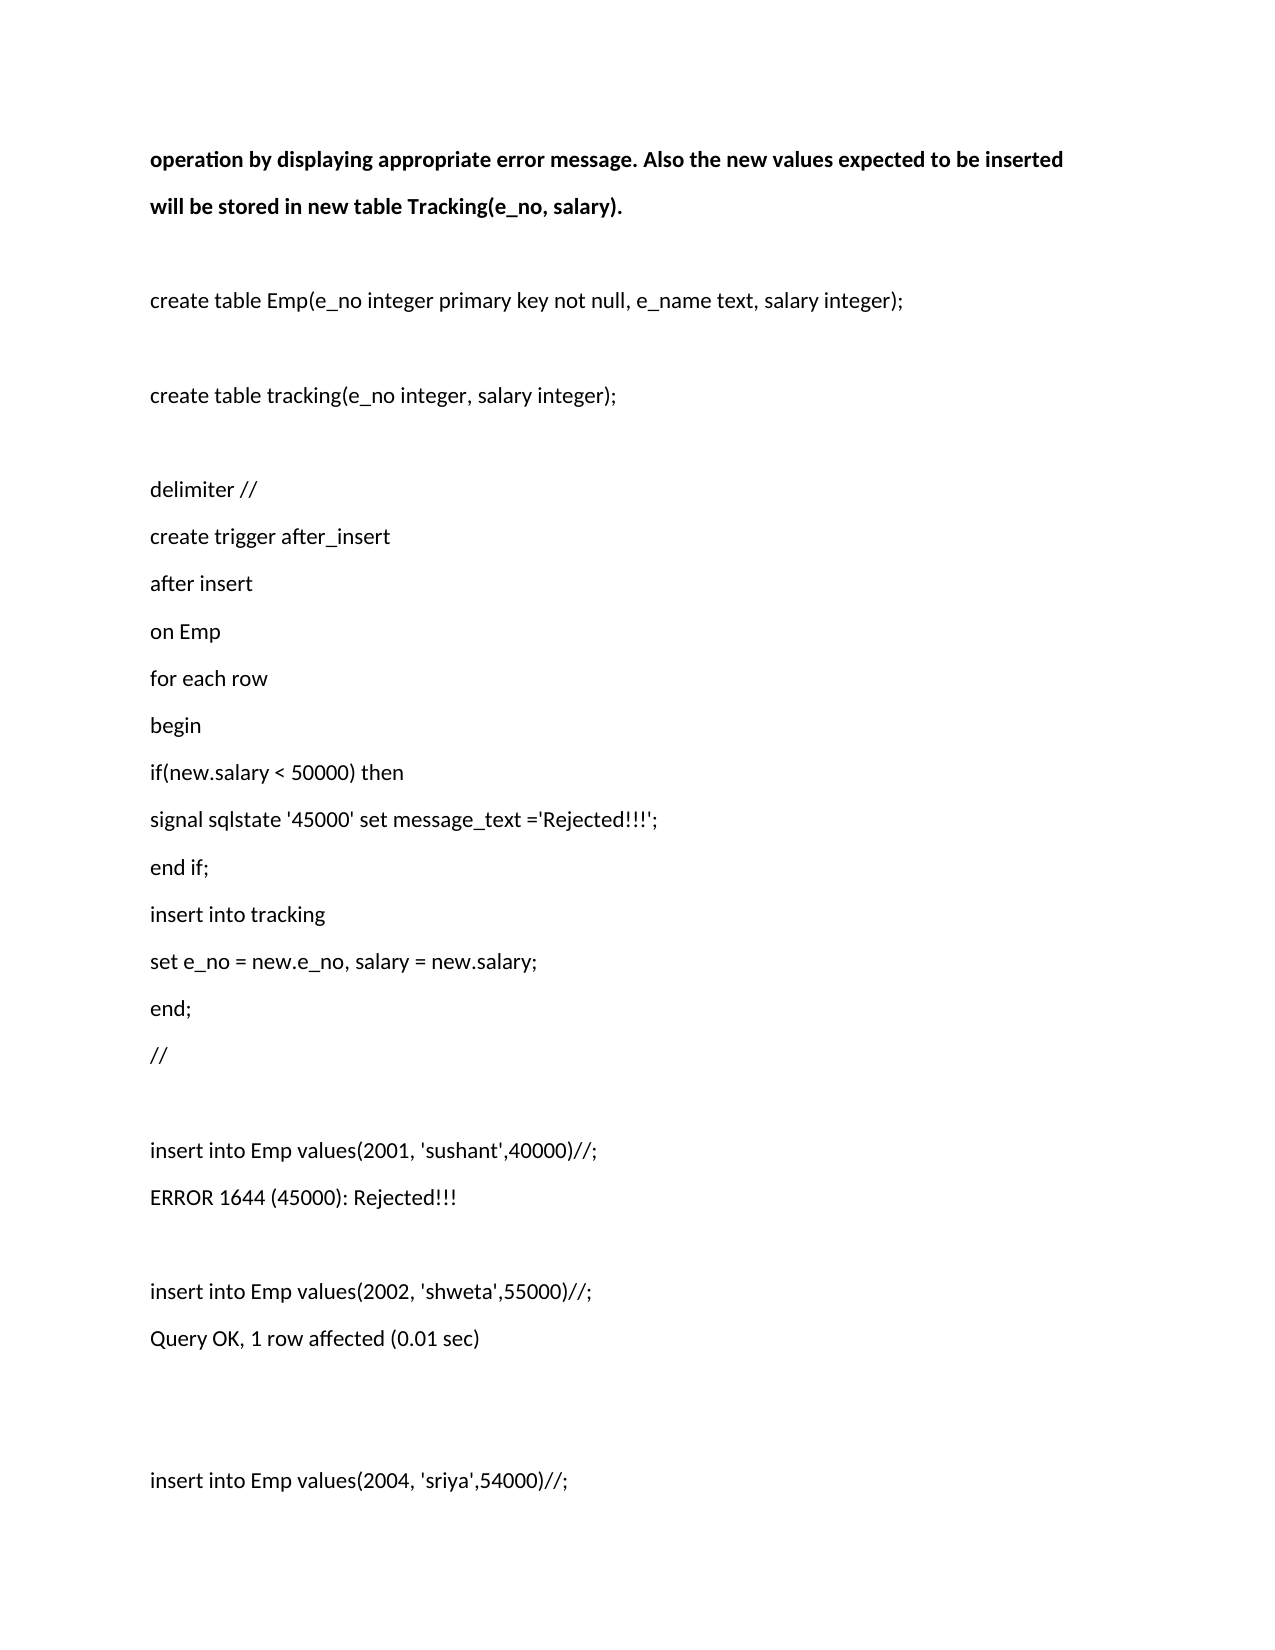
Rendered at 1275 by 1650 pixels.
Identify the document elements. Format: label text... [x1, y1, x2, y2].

text delimiter // [150, 480, 1125, 503]
text insert into Emp values(2002, 'shweta',55000)//; [150, 1282, 1125, 1305]
text will be stored in new table Tracking(e_no, salary). [150, 197, 1125, 220]
text create table Emp(e_no integer primary key not null, e_name text, salary integer); [150, 292, 1125, 314]
text insert into Emp values(2001, 'sushant',40000)//; [150, 1141, 1125, 1164]
text signal sqlstate '45000' set message_text ='Rejected!!!'; [150, 811, 1125, 833]
text end if; [150, 858, 1125, 881]
text operation by displaying appropriate error message. Also the new values expected to be inserted [150, 150, 1125, 173]
text create trigger after_insert [150, 527, 1125, 550]
text create table tracking(e_no integer, salary integer); [150, 386, 1125, 409]
text set e_no = new.e_no, salary = new.salary; [150, 952, 1125, 975]
text for each row [150, 669, 1125, 692]
text begin [150, 716, 1125, 739]
text // [150, 1047, 1125, 1069]
text ERROR 1644 (45000): Rejected!!! [150, 1188, 1125, 1211]
text after insert [150, 575, 1125, 598]
text on Emp [150, 622, 1125, 645]
text Query OK, 1 row affected (0.01 sec) [150, 1330, 1125, 1353]
text insert into tracking [150, 905, 1125, 928]
text insert into Emp values(2004, 'sriya',54000)//; [150, 1471, 1125, 1494]
text if(new.salary < 50000) then [150, 763, 1125, 786]
text end; [150, 999, 1125, 1022]
